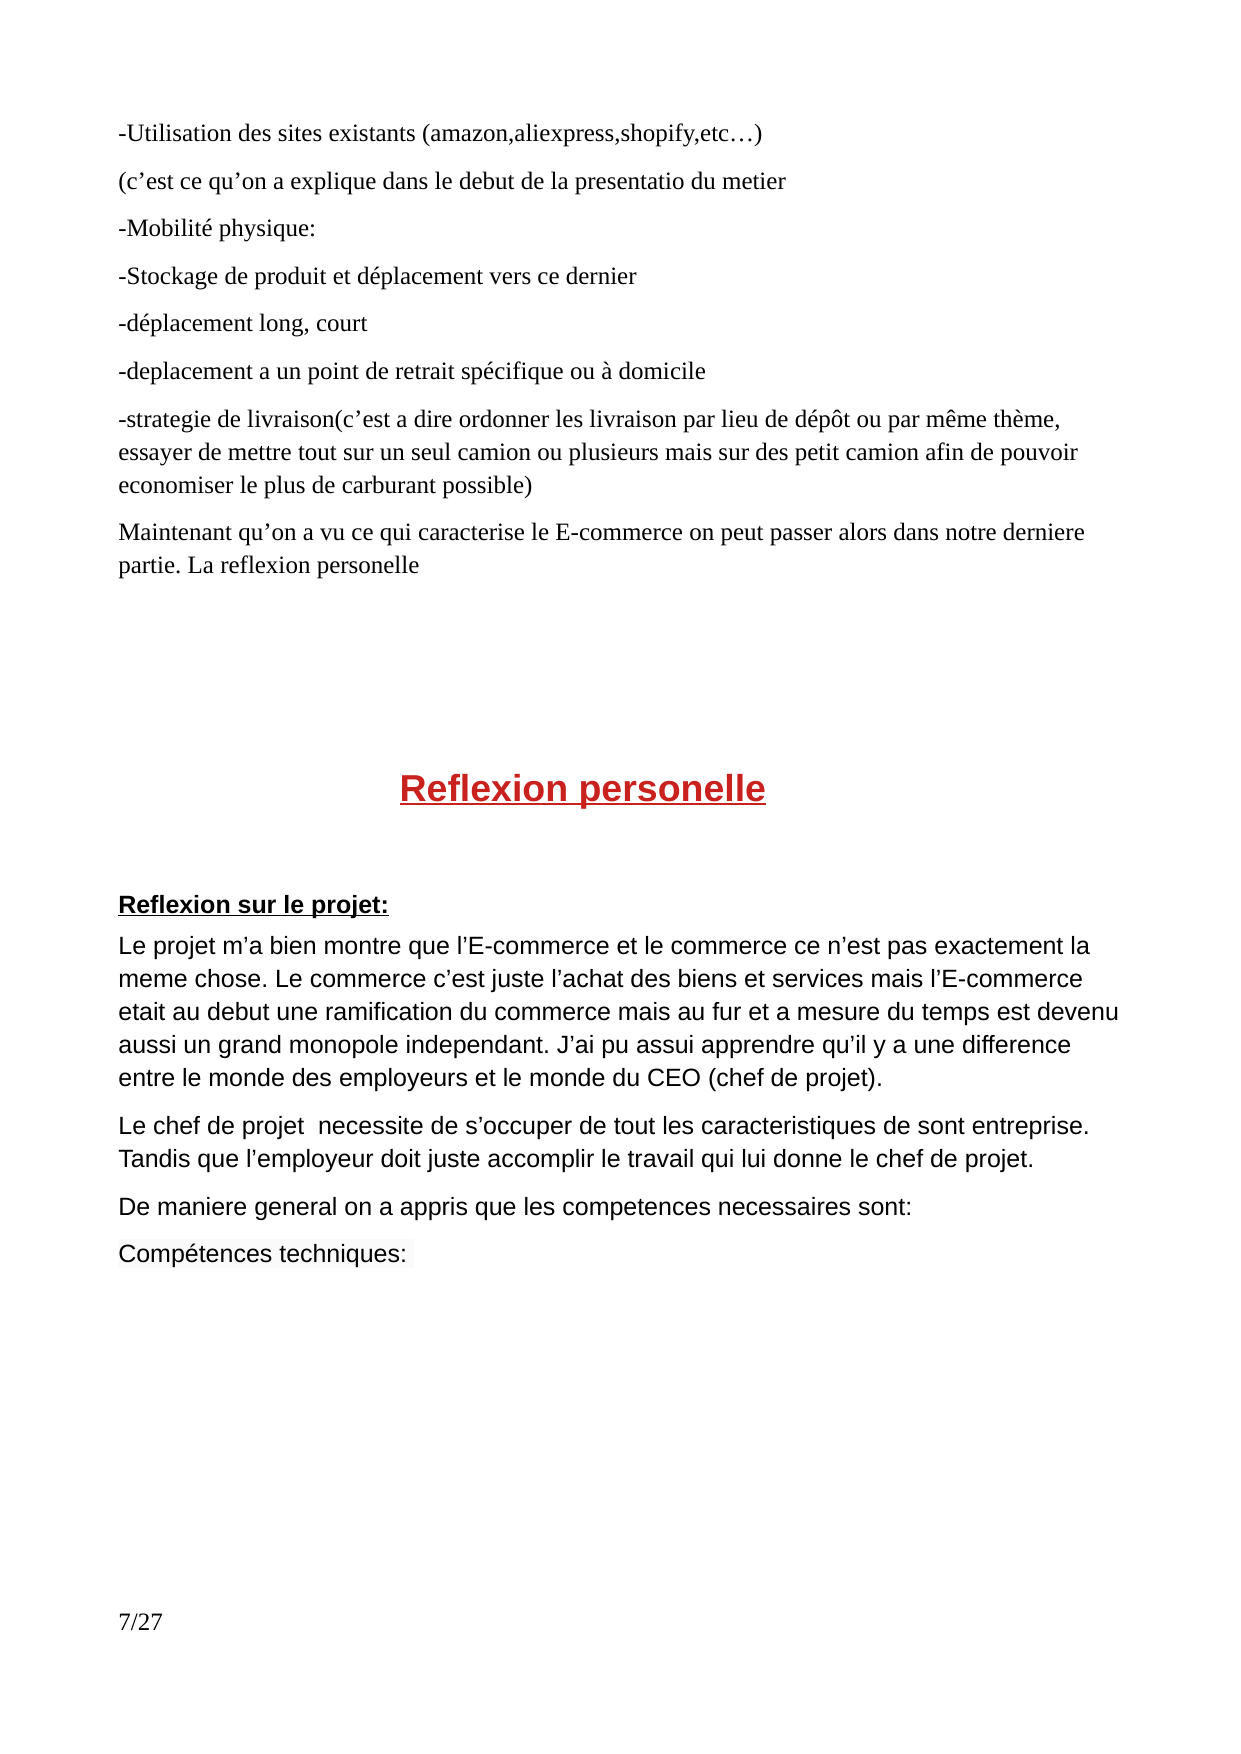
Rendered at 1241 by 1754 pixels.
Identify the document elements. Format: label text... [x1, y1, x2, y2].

text Le projet m’a bien montre que l’E-commerce et le commerce ce n’est pas exactement la meme chose. Le commerce c’est juste l’achat des biens et services mais l’E-commerce etait au debut une ramification du commerce mais au fur et a mesure du temps est devenu aussi un grand monopole independant. J’ai pu assui apprendre qu’il y a une difference entre le monde des employeurs et le monde du CEO (chef de projet). [118, 931, 1122, 1092]
text (c’est ce qu’on a explique dans le debut de la presentatio du metier [118, 166, 1122, 194]
subtitle Reflexion sur le projet: [118, 890, 1122, 919]
text -Utilisation des sites existants (amazon,aliexpress,shopify,etc…) [118, 118, 1122, 147]
text Maintenant qu’on a vu ce qui caracterise le E-commerce on peut passer alors dans notre derniere partie. La reflexion personelle [118, 517, 1122, 579]
text -Mobilité physique: [118, 213, 1122, 242]
text De maniere general on a appris que les competences necessaires sont: [118, 1191, 1122, 1220]
text -deplacement a un point de retrait spécifique ou à domicile [118, 356, 1122, 385]
text -Stockage de produit et déplacement vers ce dernier [118, 261, 1122, 290]
text Compétences techniques: [118, 1239, 1122, 1268]
text -strategie de livraison(c’est a dire ordonner les livraison par lieu de dépôt ou par même thème, essayer de mettre tout sur un seul camion ou plusieurs mais sur des petit camion afin de pouvoir economiser le plus de carburant possible) [118, 404, 1122, 498]
subtitle Reflexion personelle [118, 766, 1122, 809]
text -déplacement long, court [118, 308, 1122, 337]
text Le chef de projet necessite de s’occuper de tout les caracteristiques de sont entreprise. Tandis que l’employeur doit juste accomplir le travail qui lui donne le chef de projet. [118, 1111, 1122, 1173]
